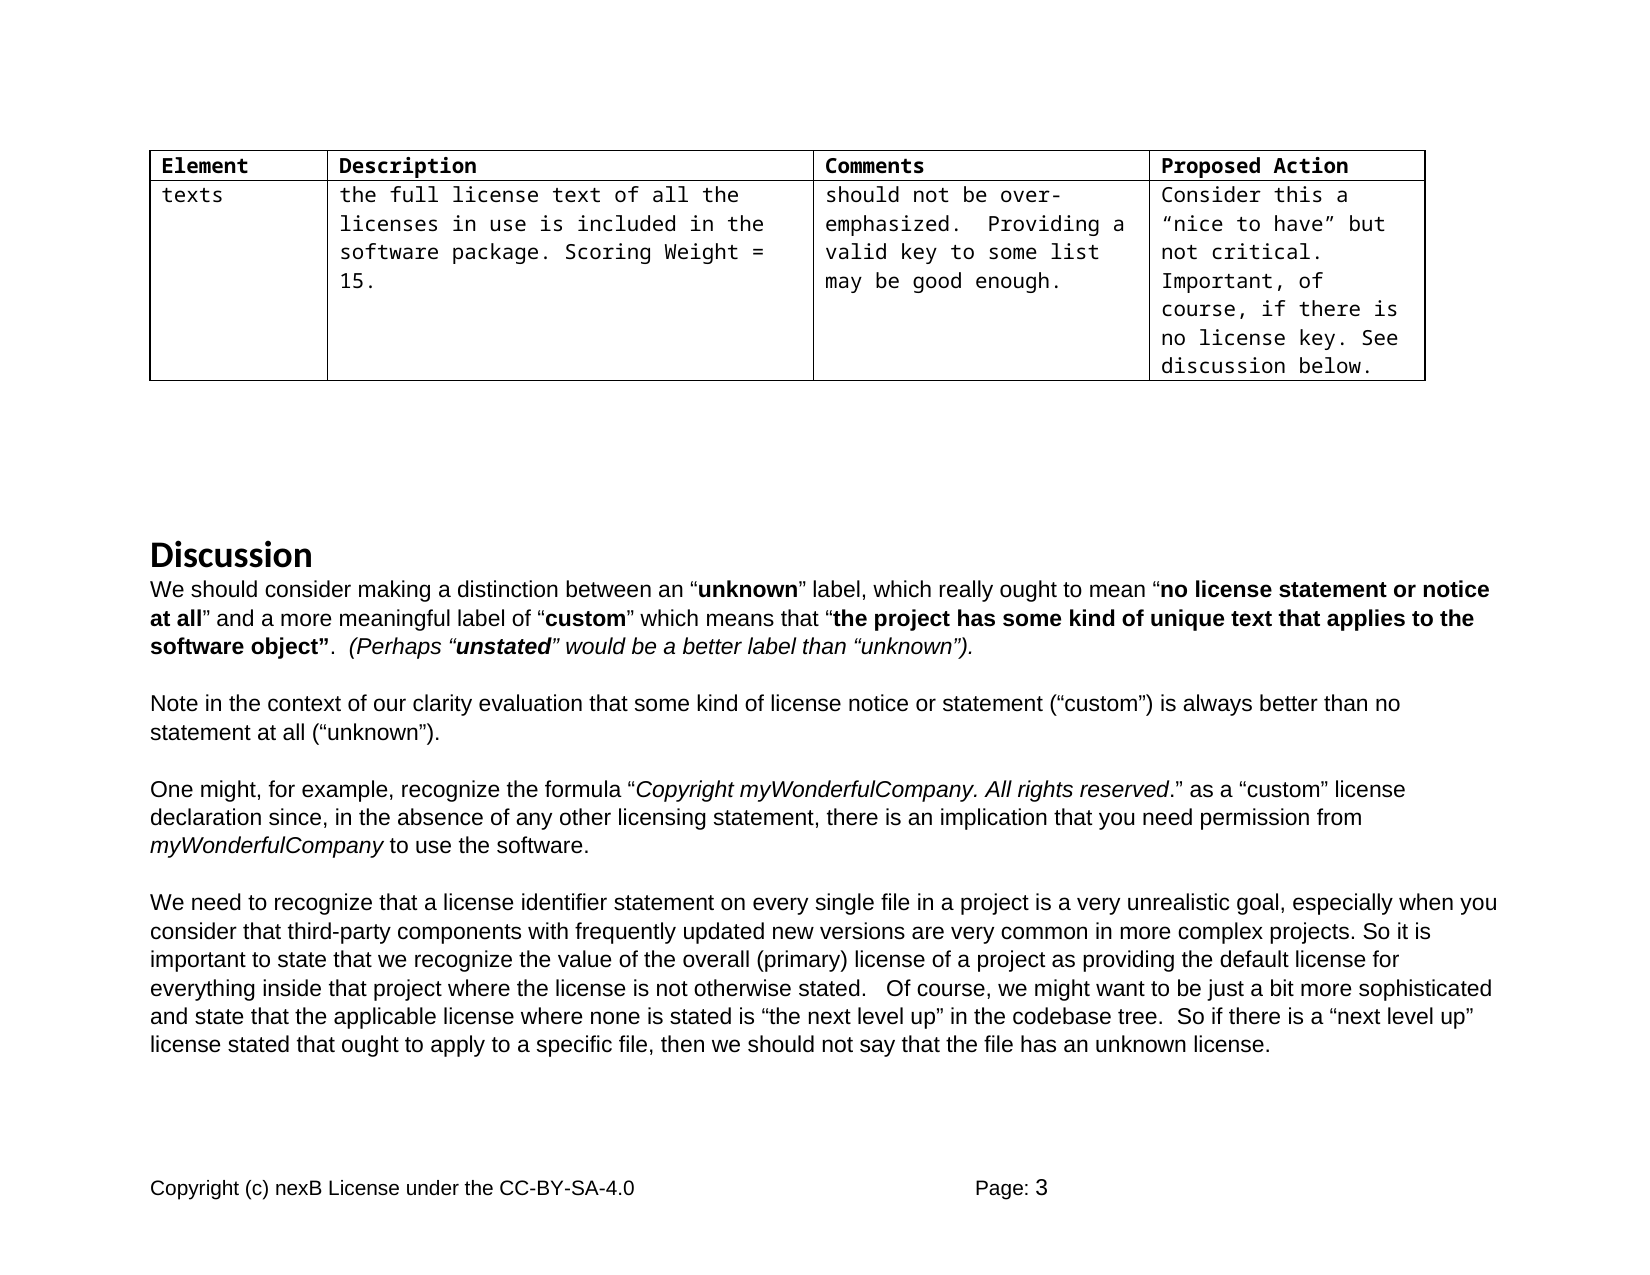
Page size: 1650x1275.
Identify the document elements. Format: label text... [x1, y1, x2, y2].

table_header Proposed Action [1150, 151, 1424, 179]
table_cell should not be over-emphasized. Providing a valid key to some list may be good enough. [814, 181, 1149, 379]
table_header Element [151, 151, 327, 179]
text Note in the context of our clarity evaluation that some kind of license notice or statement (“custom”) is always better than no statement at all (“unknown”). [150, 690, 1500, 745]
table_cell Consider this a “nice to have” but not critical. Important, of course, if there is no license key. See discussion below. [1150, 181, 1424, 379]
table_header Comments [814, 151, 1149, 179]
text We need to recognize that a license identifier statement on every single file in a project is a very unrealistic goal, especially when you consider that third-party components with frequently updated new versions are very common in more complex projects. So it is important to state that we recognize the value of the overall (primary) license of a project as providing the default license for everything inside that project where the license is not otherwise stated. Of course, we might want to be just a bit more sophisticated and state that the applicable license where none is stated is “the next level up” in the codebase tree. So if there is a “next level up” license stated that ought to apply to a specific file, then we should not say that the file has an unknown license. [150, 889, 1500, 1058]
table_header Description [328, 151, 813, 179]
text One might, for example, recognize the formula “Copyright myWonderfulCompany. All rights reserved.” as a “custom” license declaration since, in the absence of any other licensing statement, there is an implication that you need permission from myWonderfulCompany to use the software. [150, 776, 1500, 859]
table_cell texts [151, 181, 327, 379]
text We should consider making a distinction between an “unknown” label, which really ought to mean “no license statement or notice at all” and a more meaningful label of “custom” which means that “the project has some kind of unique text that applies to the software object”. (Perhaps “unstated” would be a better label than “unknown”). [150, 576, 1500, 660]
subtitle Discussion [150, 531, 1500, 576]
table_cell the full license text of all the licenses in use is included in the software package. Scoring Weight = 15. [328, 181, 813, 379]
